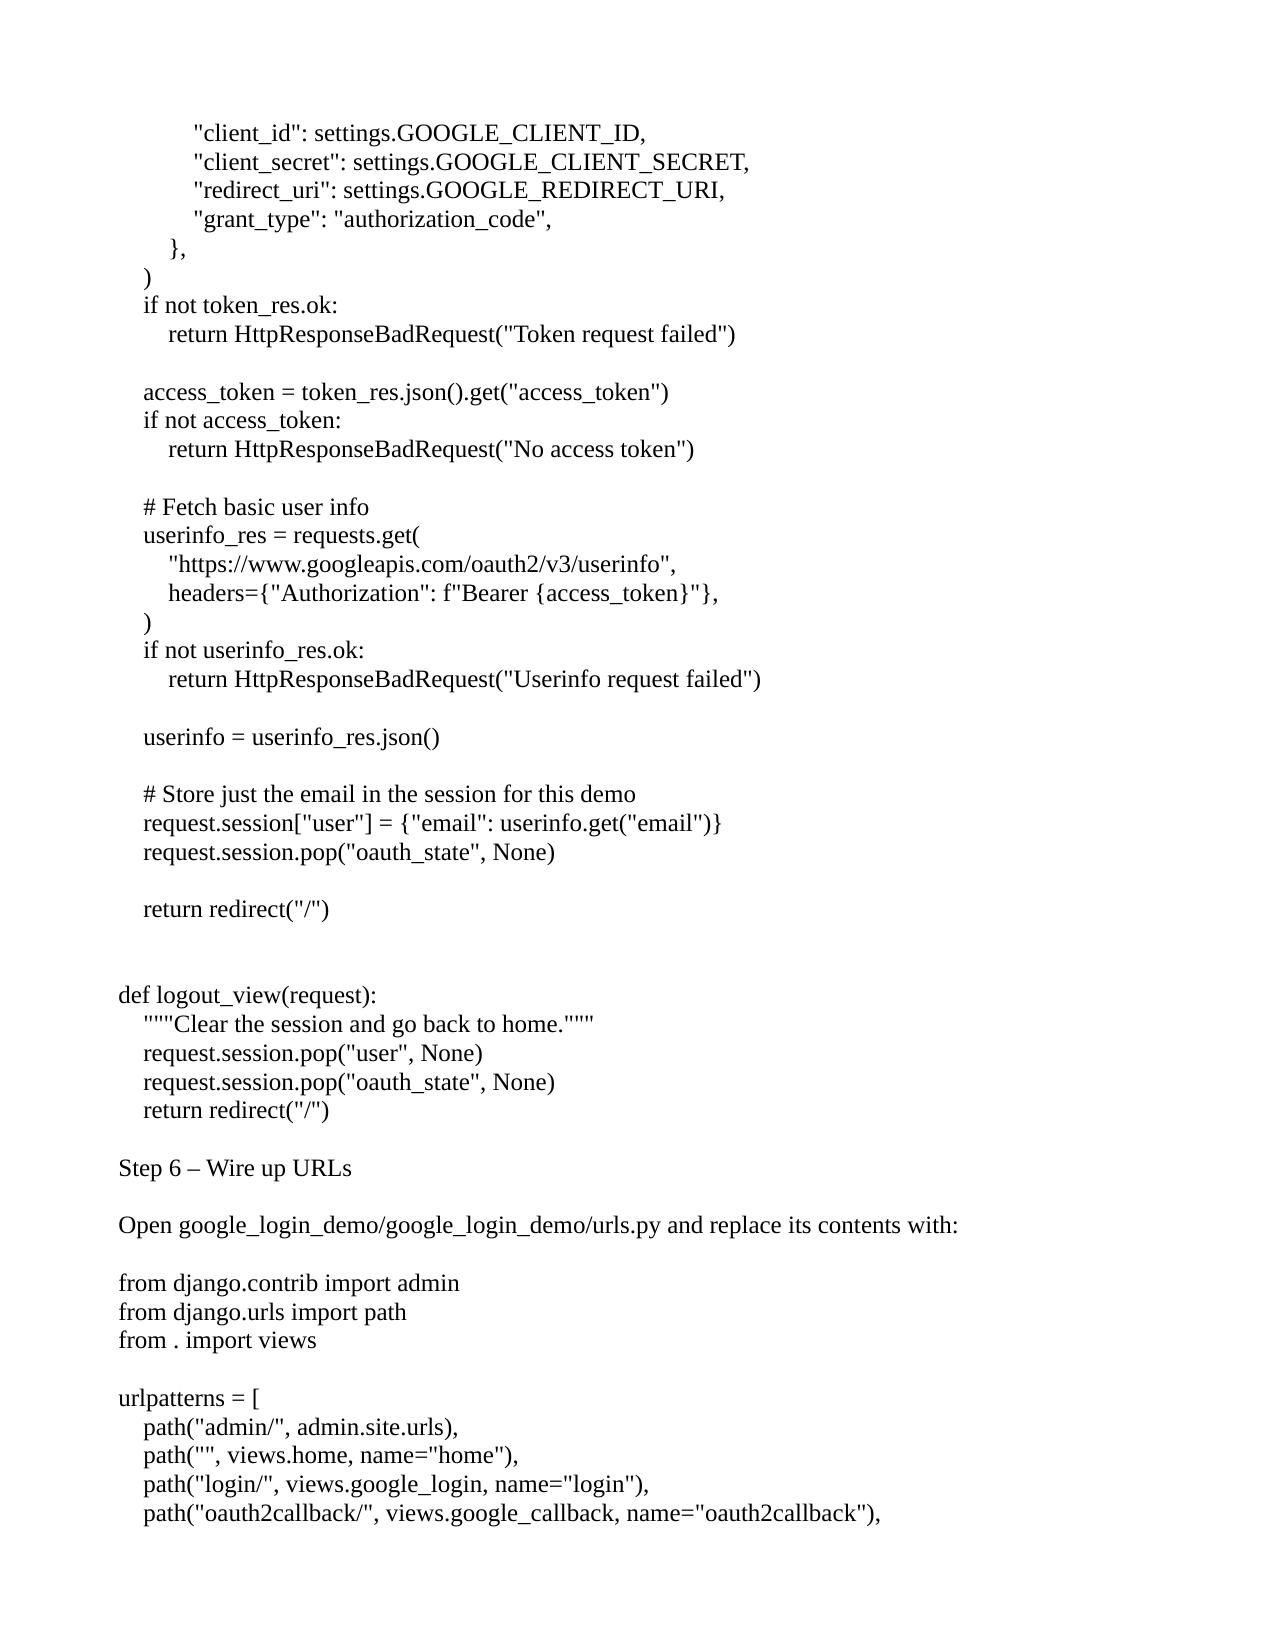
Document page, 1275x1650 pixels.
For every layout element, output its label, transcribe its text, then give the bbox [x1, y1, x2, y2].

text if not access_token: [118, 406, 1157, 434]
text "client_id": settings.GOOGLE_CLIENT_ID, [118, 118, 1157, 147]
text userinfo_res = requests.get( [118, 521, 1157, 549]
text return redirect("/") [118, 1096, 1157, 1124]
text path("admin/", admin.site.urls), [118, 1412, 1157, 1441]
text request.session.pop("oauth_state", None) [118, 837, 1157, 866]
text # Store just the email in the session for this demo [118, 779, 1157, 808]
text path("login/", views.google_login, name="login"), [118, 1469, 1157, 1498]
text return HttpResponseBadRequest("Token request failed") [118, 319, 1157, 348]
text "client_secret": settings.GOOGLE_CLIENT_SECRET, [118, 147, 1157, 176]
text return redirect("/") [118, 894, 1157, 923]
text Open google_login_demo/google_login_demo/urls.py and replace its contents with: [118, 1211, 1157, 1239]
text from django.urls import path [118, 1297, 1157, 1326]
text userinfo = userinfo_res.json() [118, 722, 1157, 751]
text request.session.pop("oauth_state", None) [118, 1067, 1157, 1096]
text access_token = token_res.json().get("access_token") [118, 377, 1157, 406]
text "redirect_uri": settings.GOOGLE_REDIRECT_URI, [118, 176, 1157, 204]
text return HttpResponseBadRequest("Userinfo request failed") [118, 664, 1157, 693]
text from django.contrib import admin [118, 1268, 1157, 1297]
text }, [118, 233, 1157, 262]
text Step 6 – Wire up URLs [118, 1153, 1157, 1182]
text headers={"Authorization": f"Bearer {access_token}"}, [118, 578, 1157, 607]
text request.session.pop("user", None) [118, 1038, 1157, 1067]
text path("", views.home, name="home"), [118, 1441, 1157, 1469]
text ) [118, 607, 1157, 636]
text path("oauth2callback/", views.google_callback, name="oauth2callback"), [118, 1498, 1157, 1527]
text ) [118, 262, 1157, 291]
text "grant_type": "authorization_code", [118, 204, 1157, 233]
text from . import views [118, 1326, 1157, 1354]
text # Fetch basic user info [118, 492, 1157, 521]
text "https://www.googleapis.com/oauth2/v3/userinfo", [118, 549, 1157, 578]
text request.session["user"] = {"email": userinfo.get("email")} [118, 808, 1157, 837]
text def logout_view(request): [118, 981, 1157, 1009]
text urlpatterns = [ [118, 1383, 1157, 1412]
text if not token_res.ok: [118, 291, 1157, 319]
text if not userinfo_res.ok: [118, 636, 1157, 664]
text return HttpResponseBadRequest("No access token") [118, 434, 1157, 463]
text """Clear the session and go back to home.""" [118, 1009, 1157, 1038]
